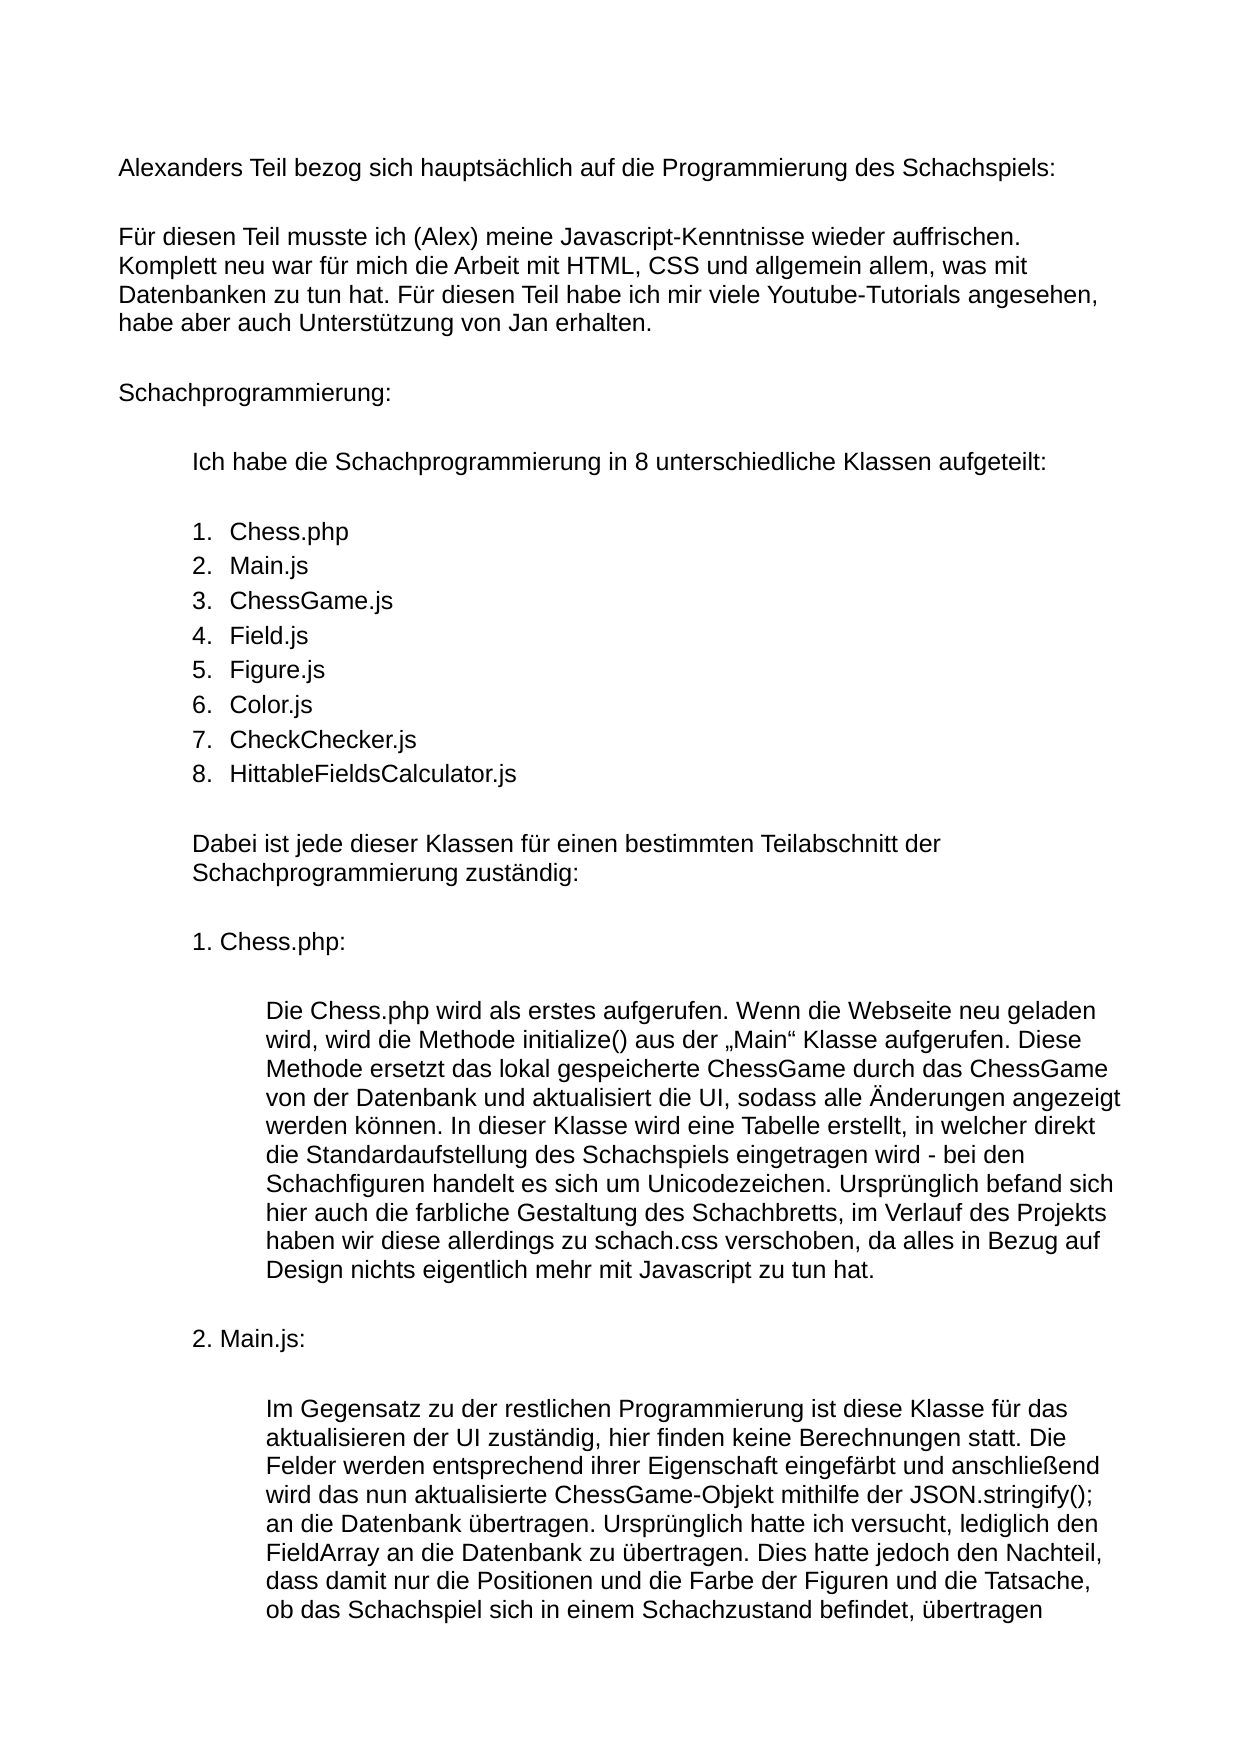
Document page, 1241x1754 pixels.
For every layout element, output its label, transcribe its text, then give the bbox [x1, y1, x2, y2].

text 1. Chess.php: [118, 927, 1122, 956]
text Im Gegensatz zu der restlichen Programmierung ist diese Klasse für das aktualisieren der UI zuständig, hier finden keine Berechnungen statt. Die Felder werden entsprechend ihrer Eigenschaft eingefärbt und anschließend wird das nun aktualisierte ChessGame-Objekt mithilfe der JSON.stringify(); an die Datenbank übertragen. Ursprünglich hatte ich versucht, lediglich den FieldArray an die Datenbank zu übertragen. Dies hatte jedoch den Nachteil, dass damit nur die Positionen und die Farbe der Figuren und die Tatsache, ob das Schachspiel sich in einem Schachzustand befindet, übertragen [118, 1394, 1122, 1624]
text Alexanders Teil bezog sich hauptsächlich auf die Programmierung des Schachspiels: [118, 153, 1122, 182]
list Color.js [192, 690, 1122, 719]
text Die Chess.php wird als erstes aufgerufen. Wenn die Webseite neu geladen wird, wird die Methode initialize() aus der „Main“ Klasse aufgerufen. Diese Methode ersetzt das lokal gespeicherte ChessGame durch das ChessGame von der Datenbank und aktualisiert die UI, sodass alle Änderungen angezeigt werden können. In dieser Klasse wird eine Tabelle erstellt, in welcher direkt die Standardaufstellung des Schachspiels eingetragen wird - bei den Schachfiguren handelt es sich um Unicodezeichen. Ursprünglich befand sich hier auch die farbliche Gestaltung des Schachbretts, im Verlauf des Projekts haben wir diese allerdings zu schach.css verschoben, da alles in Bezug auf Design nichts eigentlich mehr mit Javascript zu tun hat. [118, 996, 1122, 1284]
text 2. Main.js: [118, 1324, 1122, 1353]
list Field.js [192, 621, 1122, 649]
list HittableFieldsCalculator.js [192, 759, 1122, 788]
text Ich habe die Schachprogrammierung in 8 unterschiedliche Klassen aufgeteilt: [118, 447, 1122, 476]
text Dabei ist jede dieser Klassen für einen bestimmten Teilabschnitt der Schachprogrammierung zuständig: [118, 829, 1122, 886]
list CheckChecker.js [192, 725, 1122, 753]
list ChessGame.js [192, 586, 1122, 615]
text Schachprogrammierung: [118, 378, 1122, 407]
list Main.js [192, 551, 1122, 580]
text Für diesen Teil musste ich (Alex) meine Javascript-Kenntnisse wieder auffrischen. Komplett neu war für mich die Arbeit mit HTML, CSS und allgemein allem, was mit Datenbanken zu tun hat. Für diesen Teil habe ich mir viele Youtube-Tutorials angesehen, habe aber auch Unterstützung von Jan erhalten. [118, 222, 1122, 337]
list Chess.php [192, 517, 1122, 545]
list Figure.js [192, 655, 1122, 684]
